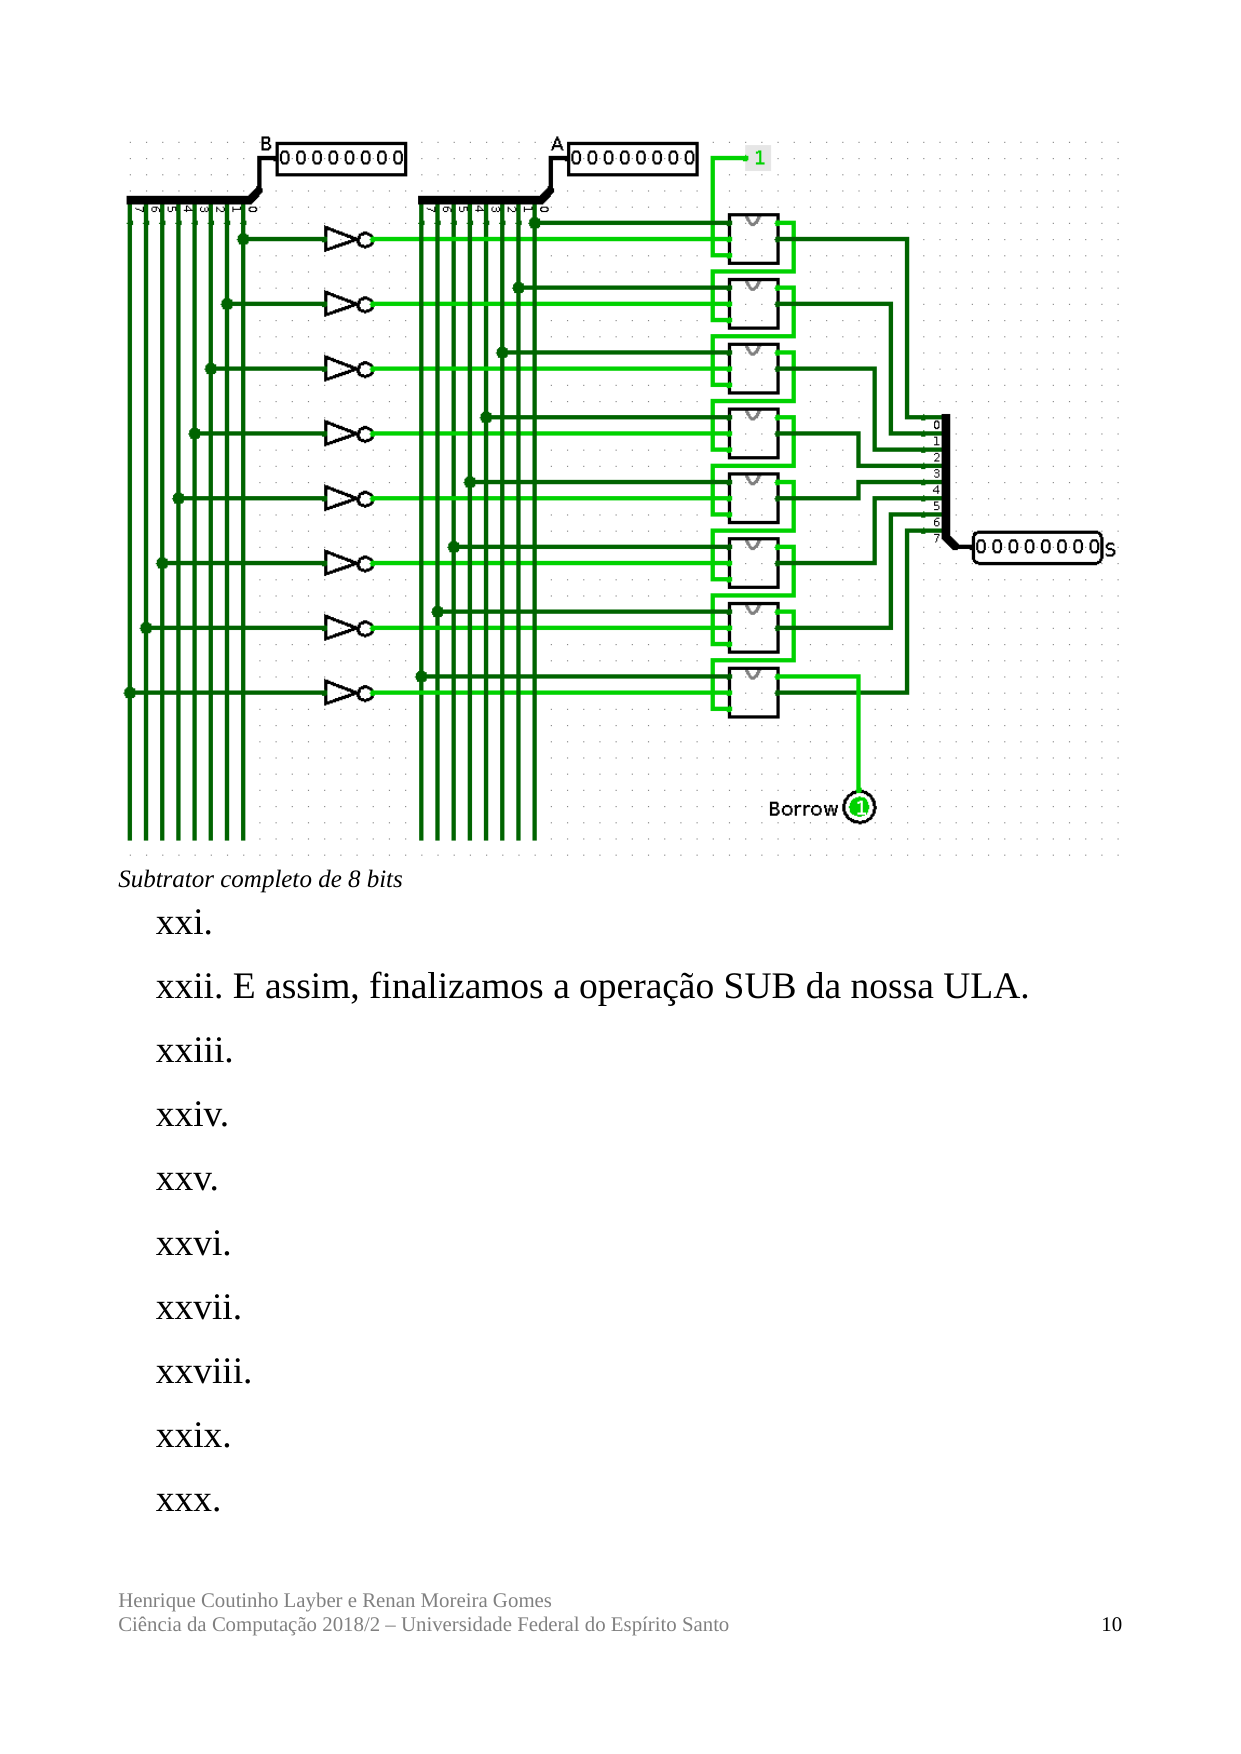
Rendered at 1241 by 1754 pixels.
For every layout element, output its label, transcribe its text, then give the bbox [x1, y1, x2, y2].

list Subtrator completo de 8 bits [118, 859, 1122, 893]
picture [118, 130, 1123, 859]
list E assim, finalizamos a operação SUB da nossa ULA. [156, 963, 1122, 1006]
